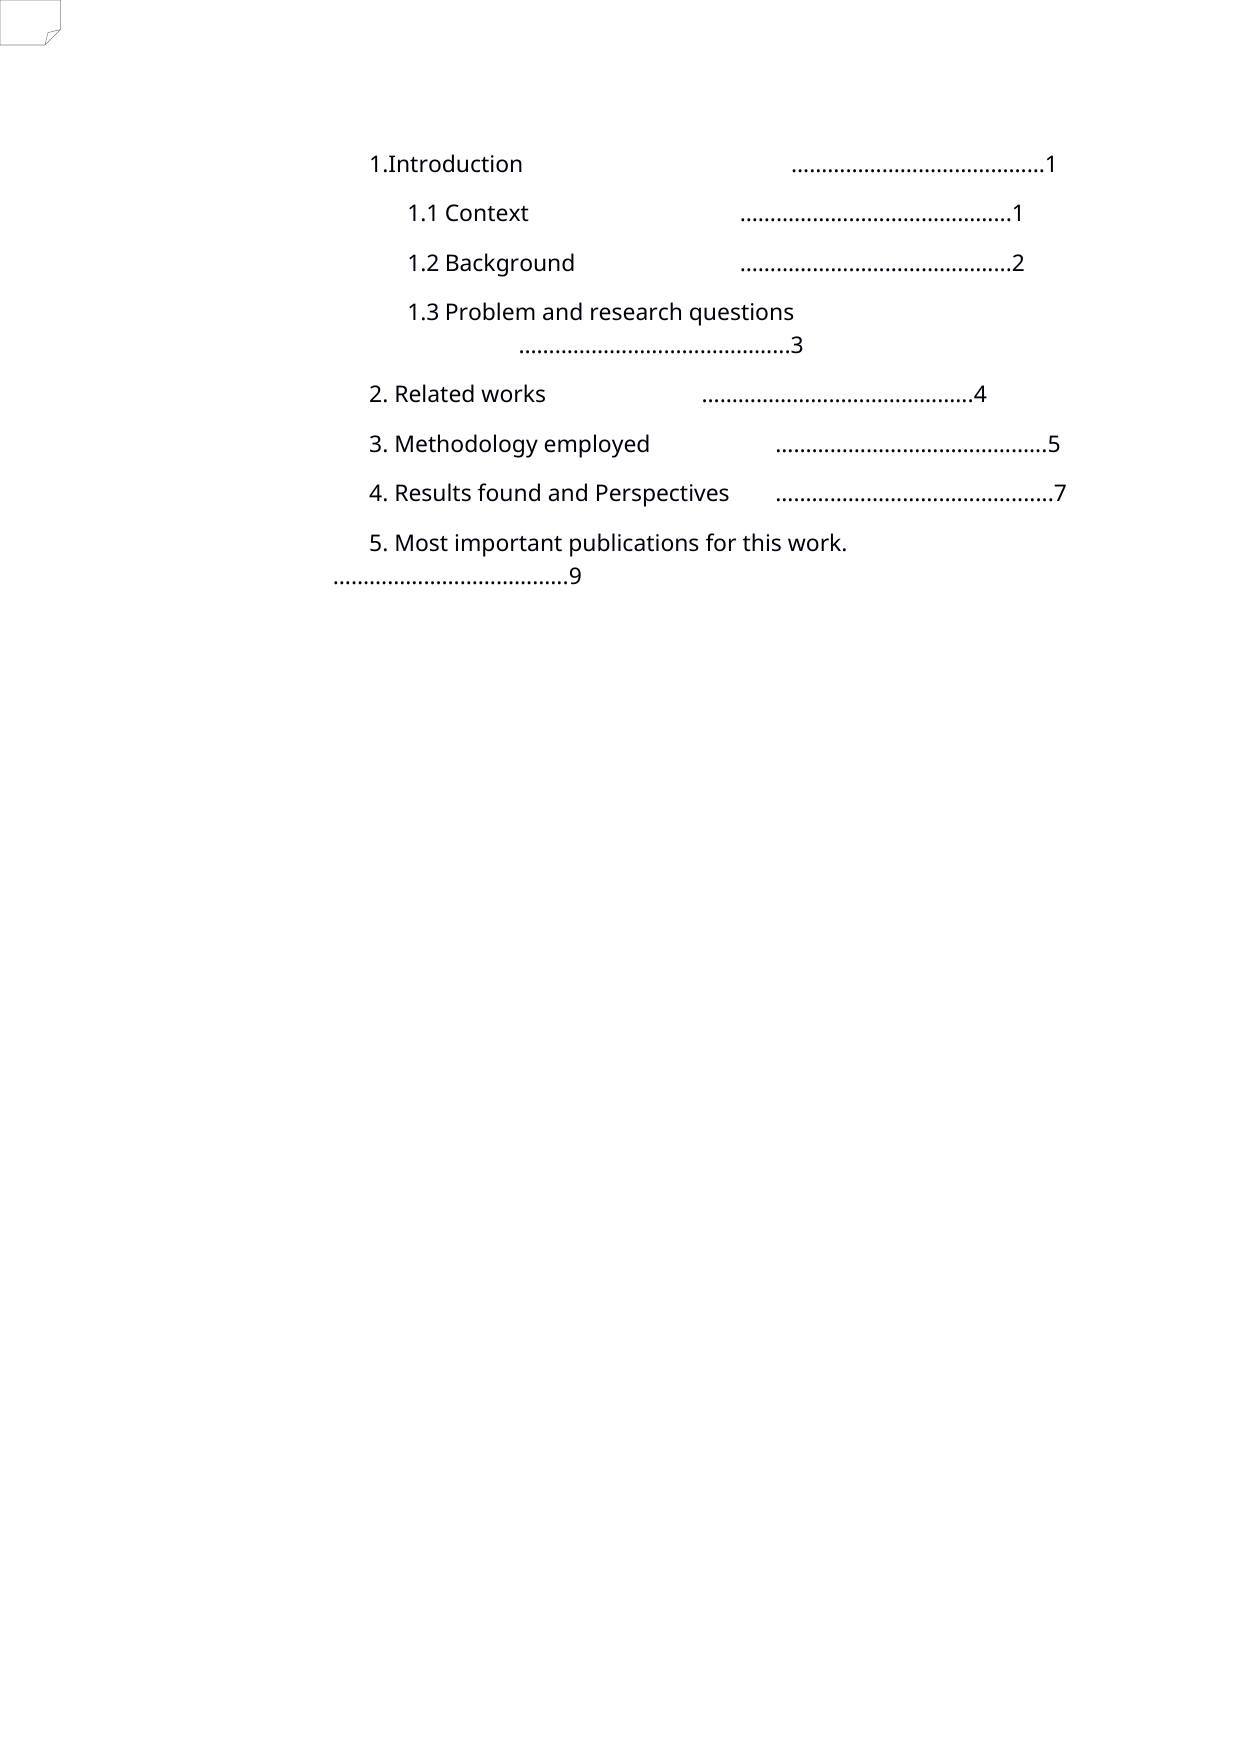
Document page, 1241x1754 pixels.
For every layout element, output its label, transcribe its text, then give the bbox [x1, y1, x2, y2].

list Background ……………………………………...2 [407, 247, 1093, 278]
list Problem and research questions ……………………………………...3 [407, 296, 1093, 360]
list 4. Results found and Perspectives ………………………………….......7 [333, 477, 1093, 508]
text 1.Introduction ……………………………………1 [295, 148, 1093, 179]
list 2. Related works ……………………………………...4 [333, 378, 1093, 409]
list Context ……………………………………...1 [407, 197, 1093, 228]
list 3. Methodology employed ……………………………………...5 [333, 428, 1093, 459]
list 5. Most important publications for this work. ………………………………...9 [333, 527, 1093, 591]
